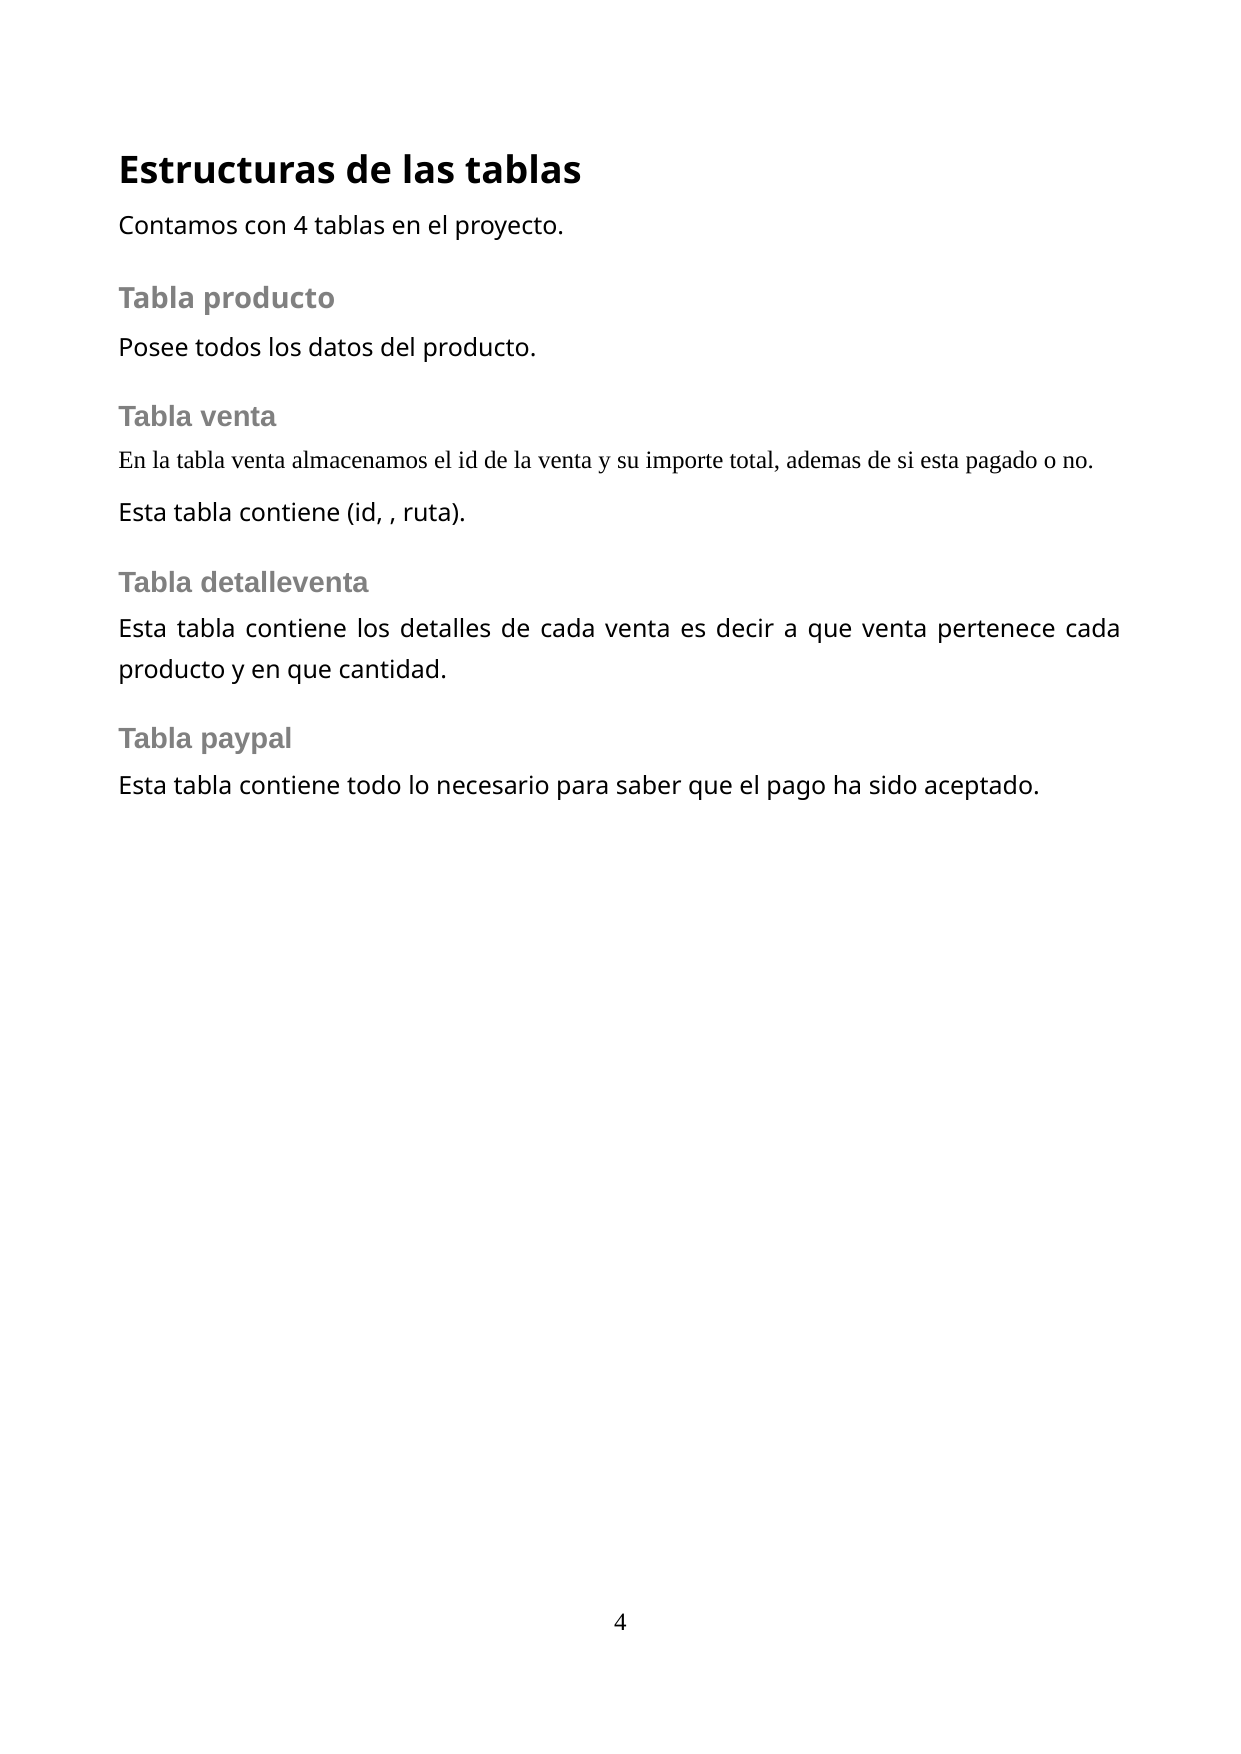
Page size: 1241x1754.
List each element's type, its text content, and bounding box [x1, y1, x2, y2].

text En la tabla venta almacenamos el id de la venta y su importe total, ademas de si esta pagado o no. [118, 446, 1122, 474]
text Posee todos los datos del producto. [118, 329, 1122, 363]
subtitle Tabla detalleventa [118, 564, 1122, 598]
subtitle Tabla paypal [118, 721, 1122, 755]
text Esta tabla contiene (id, , ruta). [118, 494, 1122, 529]
text Esta tabla contiene los detalles de cada venta es decir a que venta pertenece cada producto y en que cantidad. [118, 611, 1122, 686]
subtitle Estructuras de las tablas [118, 143, 1122, 195]
subtitle Tabla venta [118, 399, 1122, 433]
subtitle Contamos con 4 tablas en el proyecto. [118, 207, 1122, 241]
subtitle Tabla producto [118, 277, 1122, 317]
text Esta tabla contiene todo lo necesario para saber que el pago ha sido aceptado. [118, 767, 1122, 802]
